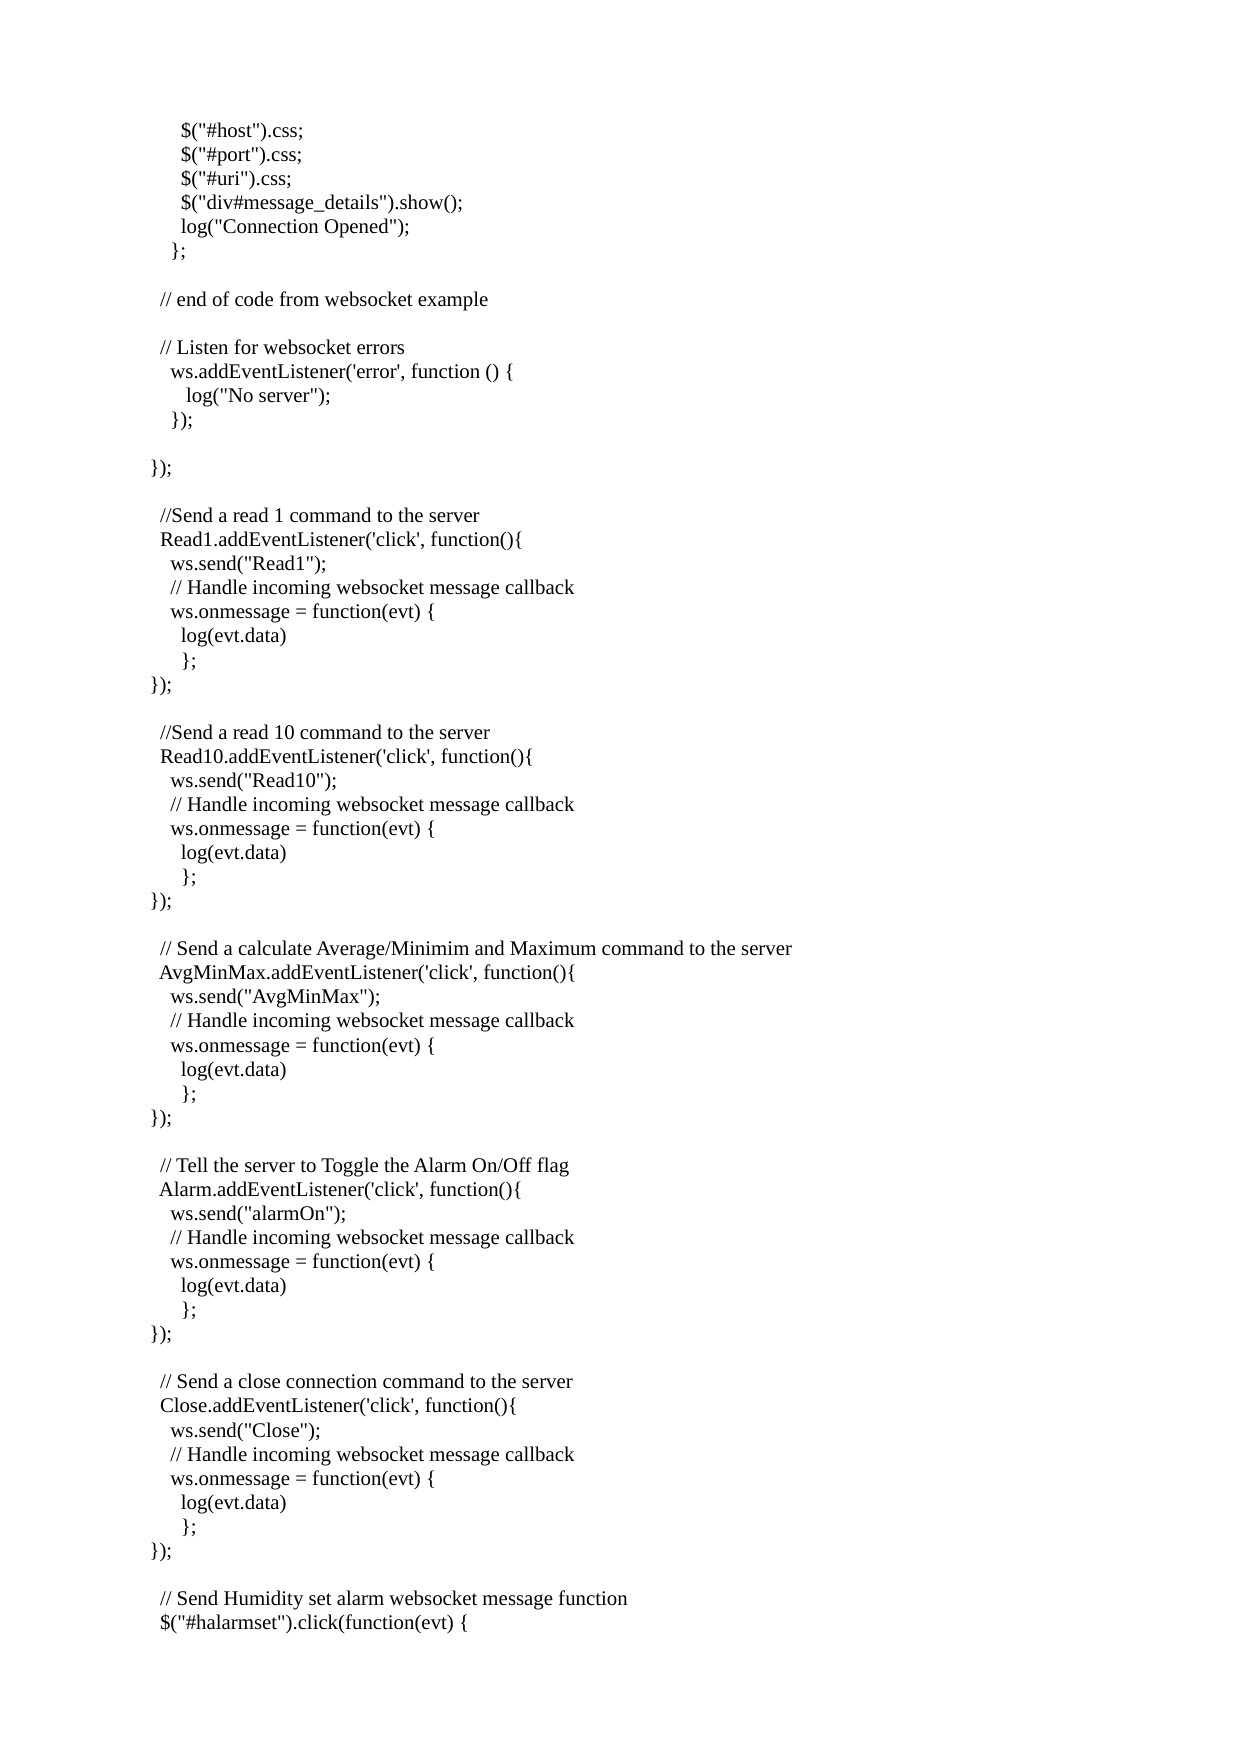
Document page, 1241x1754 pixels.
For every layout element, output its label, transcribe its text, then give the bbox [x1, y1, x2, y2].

text // Handle incoming websocket message callback [118, 1442, 1122, 1466]
text }); [118, 1321, 1122, 1345]
text //Send a read 1 command to the server [118, 503, 1122, 527]
text $("#halarmset").click(function(evt) { [118, 1610, 1122, 1634]
text }; [118, 647, 1122, 672]
text }; [118, 1297, 1122, 1321]
text }); [118, 1538, 1122, 1562]
text // Tell the server to Toggle the Alarm On/Off flag [118, 1153, 1122, 1177]
text ws.send("AvgMinMax"); [118, 984, 1122, 1008]
text // Handle incoming websocket message callback [118, 1008, 1122, 1032]
text ws.send("Close"); [118, 1417, 1122, 1442]
text // Listen for websocket errors [118, 335, 1122, 359]
text Read10.addEventListener('click', function(){ [118, 744, 1122, 768]
text // Send a close connection command to the server [118, 1369, 1122, 1393]
text ws.onmessage = function(evt) { [118, 1466, 1122, 1490]
text }); [118, 407, 1122, 431]
text // Handle incoming websocket message callback [118, 575, 1122, 599]
text // Send Humidity set alarm websocket message function [118, 1586, 1122, 1610]
text ws.send("Read1"); [118, 551, 1122, 575]
text Read1.addEventListener('click', function(){ [118, 527, 1122, 551]
text //Send a read 10 command to the server [118, 720, 1122, 744]
text ws.onmessage = function(evt) { [118, 1032, 1122, 1057]
text ws.send("alarmOn"); [118, 1201, 1122, 1225]
text log("Connection Opened"); [118, 214, 1122, 238]
text $("#uri").css; [118, 166, 1122, 190]
text }; [118, 1514, 1122, 1538]
text }); [118, 1105, 1122, 1129]
text ws.addEventListener('error', function () { [118, 359, 1122, 383]
text ws.onmessage = function(evt) { [118, 1249, 1122, 1273]
text }; [118, 1081, 1122, 1105]
text // Handle incoming websocket message callback [118, 1225, 1122, 1249]
text Alarm.addEventListener('click', function(){ [118, 1177, 1122, 1201]
text ws.send("Read10"); [118, 768, 1122, 792]
text }; [118, 864, 1122, 888]
text log(evt.data) [118, 1273, 1122, 1297]
text }; [118, 238, 1122, 262]
text $("#host").css; [118, 118, 1122, 142]
text log(evt.data) [118, 840, 1122, 864]
text log(evt.data) [118, 1057, 1122, 1081]
text // Send a calculate Average/Minimim and Maximum command to the server [118, 936, 1122, 960]
text }); [118, 455, 1122, 479]
text }); [118, 672, 1122, 696]
text $("#port").css; [118, 142, 1122, 166]
text ws.onmessage = function(evt) { [118, 599, 1122, 623]
text ws.onmessage = function(evt) { [118, 816, 1122, 840]
text Close.addEventListener('click', function(){ [118, 1393, 1122, 1417]
text // end of code from websocket example [118, 287, 1122, 311]
text log("No server"); [118, 383, 1122, 407]
text // Handle incoming websocket message callback [118, 792, 1122, 816]
text }); [118, 888, 1122, 912]
text log(evt.data) [118, 1490, 1122, 1514]
text $("div#message_details").show(); [118, 190, 1122, 214]
text AvgMinMax.addEventListener('click', function(){ [118, 960, 1122, 984]
text log(evt.data) [118, 623, 1122, 647]
